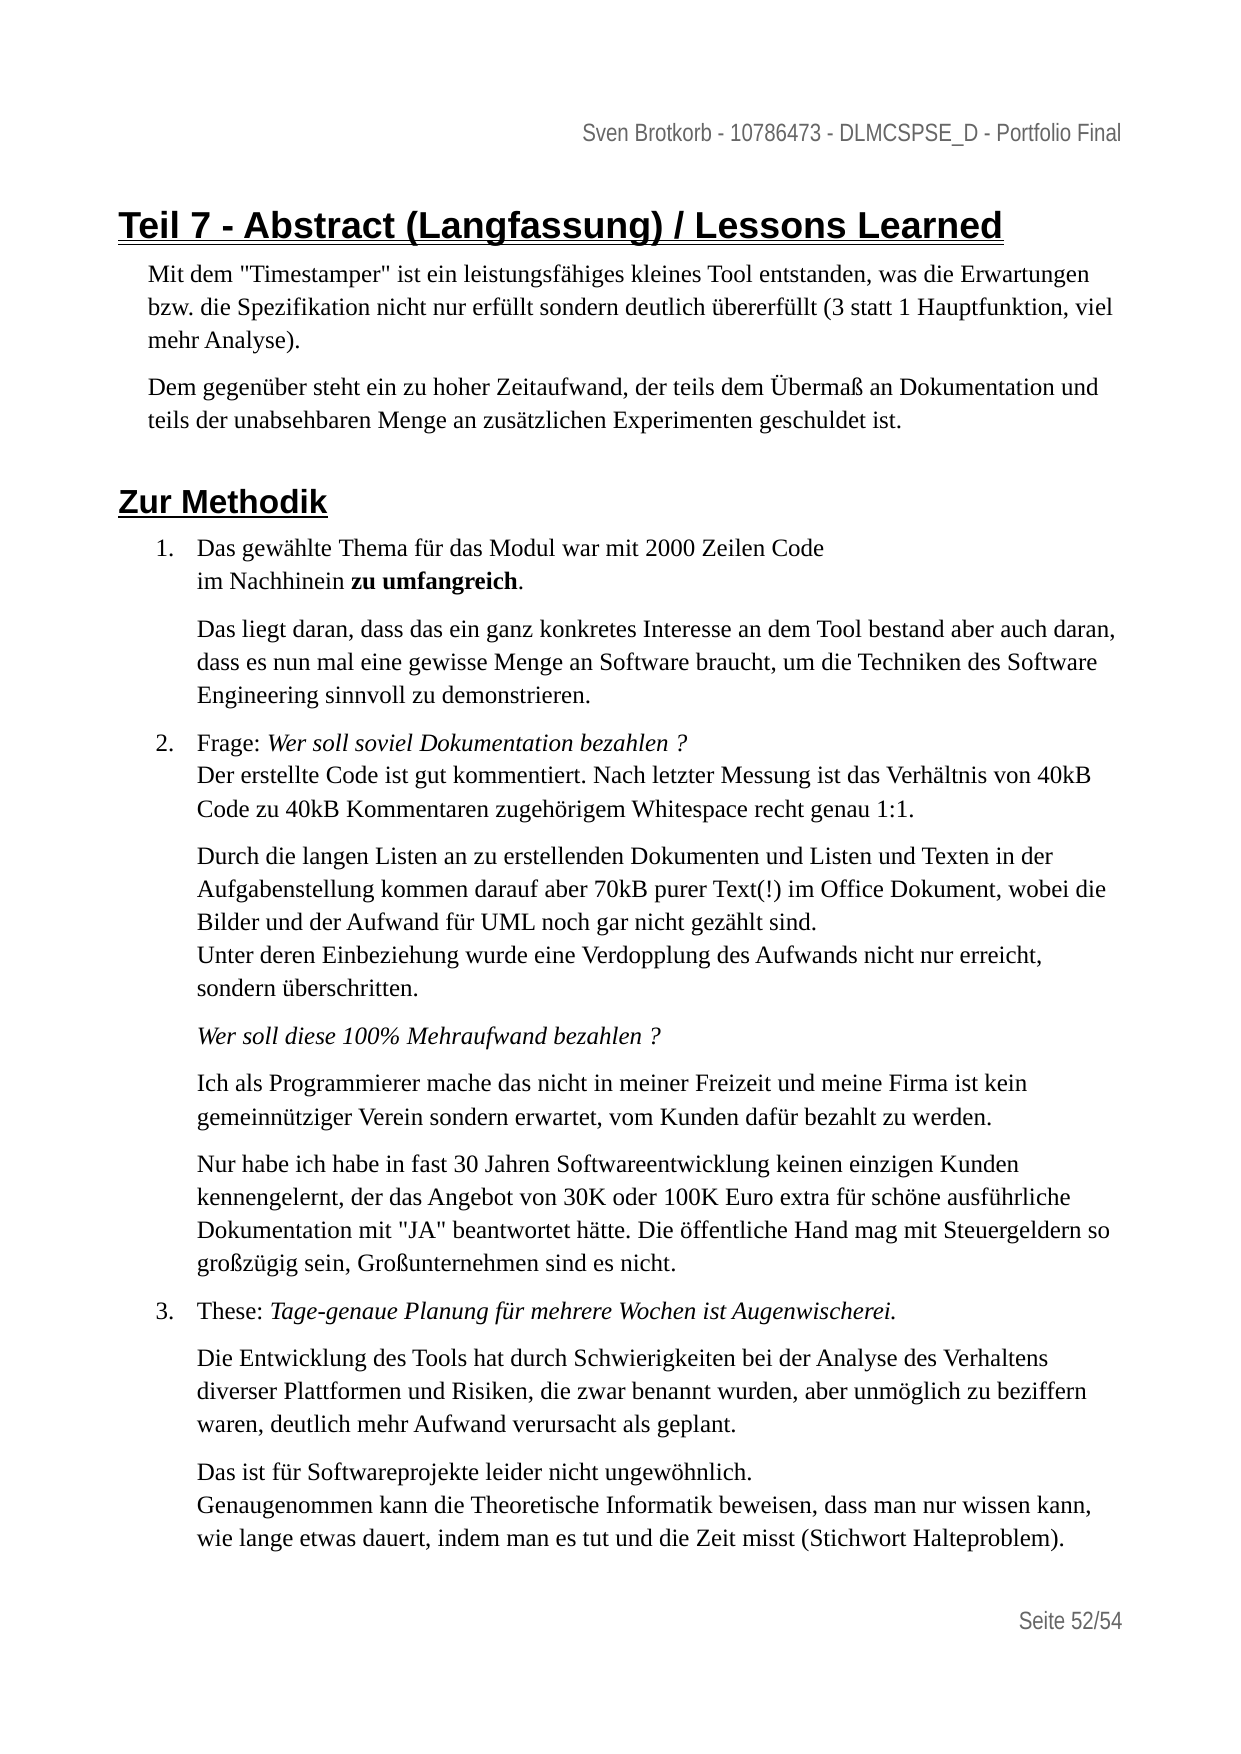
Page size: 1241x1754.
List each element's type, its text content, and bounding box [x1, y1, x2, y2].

text Dem gegenüber steht ein zu hoher Zeitaufwand, der teils dem Übermaß an Dokumentation und teils der unabsehbaren Menge an zusätzlichen Experimenten geschuldet ist. [148, 372, 1122, 434]
text Das ist für Softwareprojekte leider nicht ungewöhnlich. Genaugenommen kann die Theoretische Informatik beweisen, dass man nur wissen kann, wie lange etwas dauert, indem man es tut und die Zeit misst (Stichwort Halteproblem). [197, 1457, 1122, 1552]
list These: Tage-genaue Planung für mehrere Wochen ist Augenwischerei. [155, 1296, 1122, 1324]
list Das gewählte Thema für das Modul war mit 2000 Zeilen Code im Nachhinein zu umfangreich. [155, 533, 1122, 595]
text Mit dem "Timestamper" ist ein leistungsfähiges kleines Tool entstanden, was die Erwartungen bzw. die Spezifikation nicht nur erfüllt sondern deutlich übererfüllt (3 statt 1 Hauptfunktion, viel mehr Analyse). [148, 259, 1122, 353]
subtitle Teil 7 - Abstract (Langfassung) / Lessons Learned [118, 203, 1122, 246]
text Wer soll diese 100% Mehraufwand bezahlen ? [197, 1021, 1122, 1050]
list Frage: Wer soll soviel Dokumentation bezahlen ? Der erstellte Code ist gut kommentiert. Nach letzter Messung ist das Verhältnis von 40kB Code zu 40kB Kommentaren zugehörigem Whitespace recht genau 1:1. [155, 728, 1122, 822]
text Nur habe ich habe in fast 30 Jahren Softwareentwicklung keinen einzigen Kunden kennengelernt, der das Angebot von 30K oder 100K Euro extra für schöne ausführliche Dokumentation mit "JA" beantwortet hätte. Die öffentliche Hand mag mit Steuergeldern so großzügig sein, Großunternehmen sind es nicht. [197, 1149, 1122, 1277]
text Die Entwicklung des Tools hat durch Schwierigkeiten bei der Analyse des Verhaltens diverser Plattformen und Risiken, die zwar benannt wurden, aber unmöglich zu beziffern waren, deutlich mehr Aufwand verursacht als geplant. [197, 1343, 1122, 1438]
text Durch die langen Listen an zu erstellenden Dokumenten und Listen und Texten in der Aufgabenstellung kommen darauf aber 70kB purer Text(!) im Office Dokument, wobei die Bilder und der Aufwand für UML noch gar nicht gezählt sind. Unter deren Einbeziehung wurde eine Verdopplung des Aufwands nicht nur erreicht, sondern überschritten. [197, 841, 1122, 1002]
text Das liegt daran, dass das ein ganz konkretes Interesse an dem Tool bestand aber auch daran, dass es nun mal eine gewisse Menge an Software braucht, um die Techniken des Software Engineering sinnvoll zu demonstrieren. [197, 614, 1122, 709]
subtitle Zur Methodik [118, 482, 1122, 521]
text Ich als Programmierer mache das nicht in meiner Freizeit und meine Firma ist kein gemeinnütziger Verein sondern erwartet, vom Kunden dafür bezahlt zu werden. [197, 1068, 1122, 1130]
